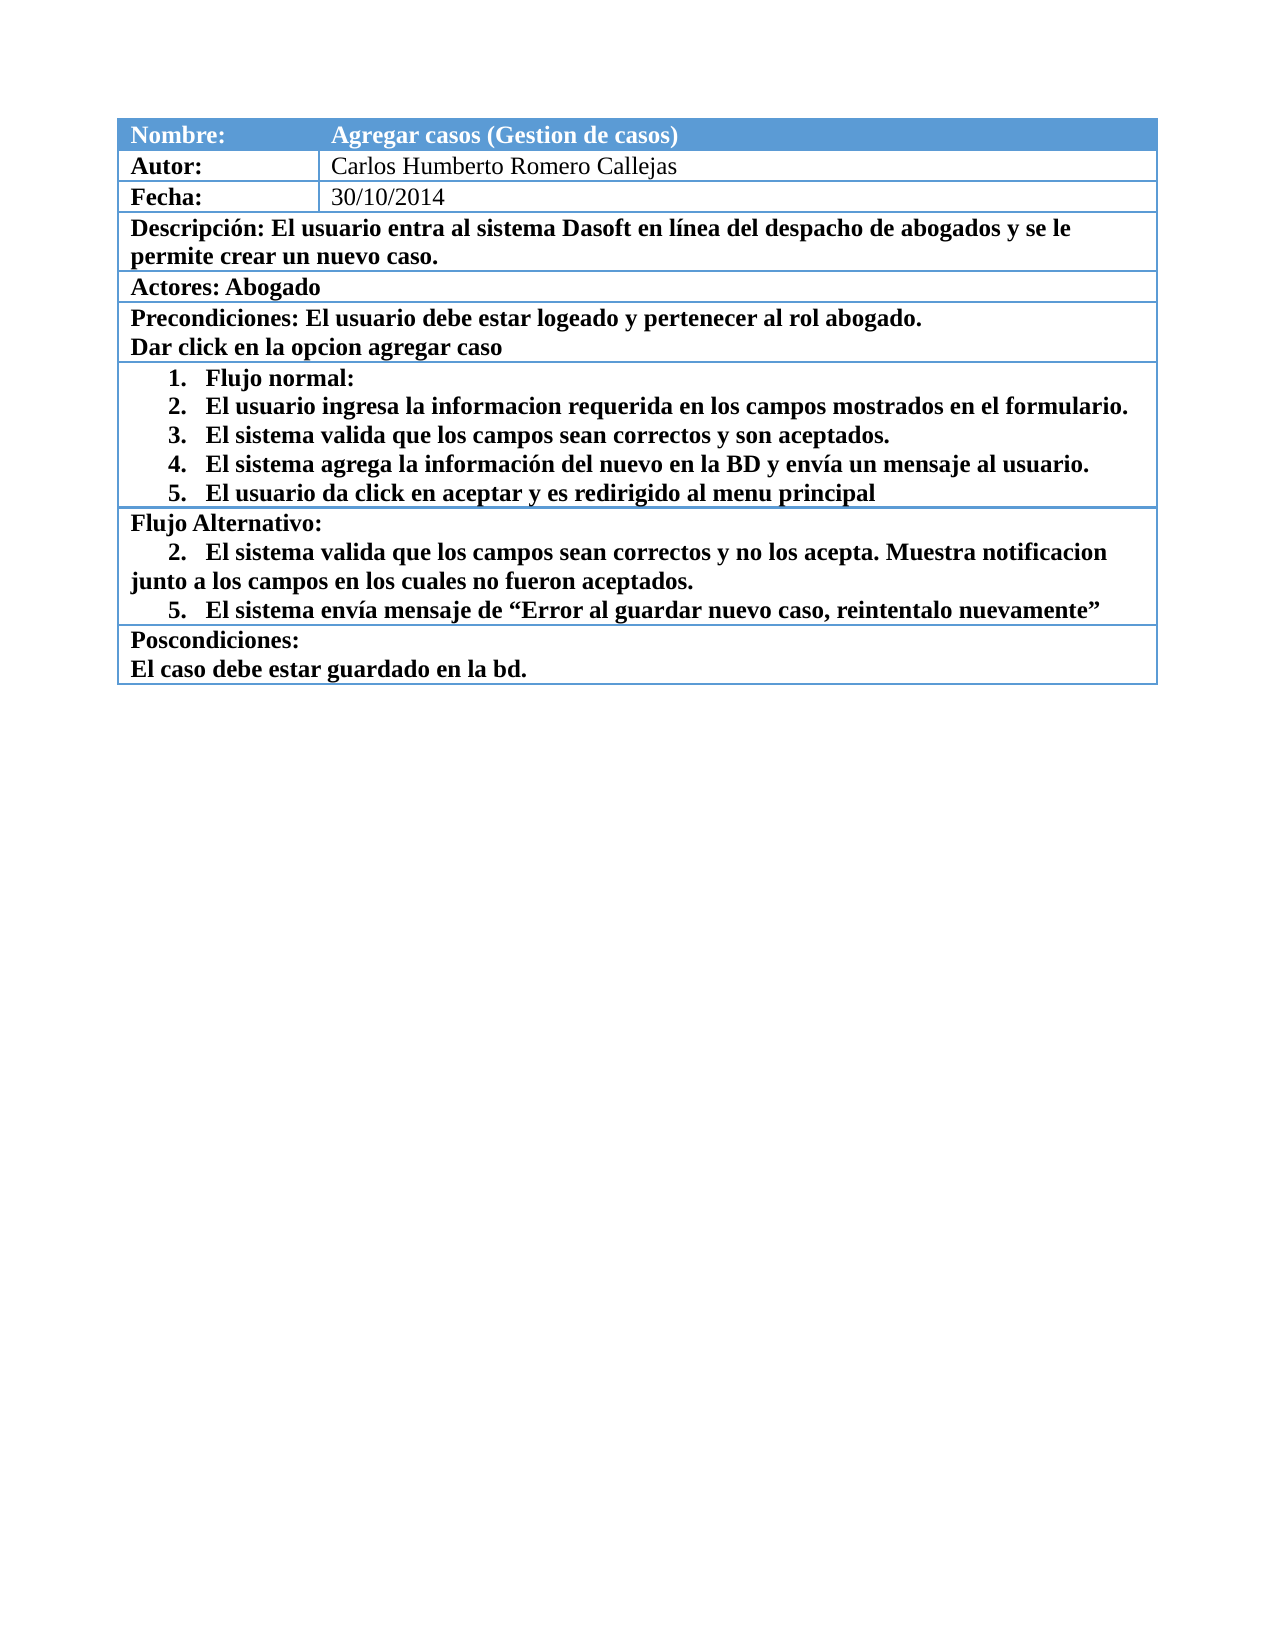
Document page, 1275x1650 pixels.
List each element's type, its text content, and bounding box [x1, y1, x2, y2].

table_header Agregar casos (Gestion de casos) [320, 120, 1156, 149]
table_cell Precondiciones: El usuario debe estar logeado y pertenecer al rol abogado. Dar click en la opcion agregar caso [119, 303, 1156, 361]
table_cell Flujo Alternativo: 2. El sistema valida que los campos sean correctos y no los acepta. Muestra notificacion junto a los campos en los cuales no fueron aceptados. 5. El sistema envía mensaje de “Error al guardar nuevo caso, reintentalo nuevamente” [119, 509, 1156, 623]
table_cell Autor: [119, 151, 318, 180]
table_header Nombre: [119, 120, 318, 149]
table_cell Actores: Abogado [119, 272, 1156, 301]
table_cell Descripción: El usuario entra al sistema Dasoft en línea del despacho de abogados y se le permite crear un nuevo caso. [119, 213, 1156, 270]
table_cell Fecha: [119, 182, 318, 211]
table_cell Carlos Humberto Romero Callejas [320, 151, 1156, 180]
table_cell Flujo normal: El usuario ingresa la informacion requerida en los campos mostrados en el formulario. El sistema valida que los campos sean correctos y son aceptados. El sistema agrega la información del nuevo en la BD y envía un mensaje al usuario. El usuario da click en aceptar y es redirigido al menu principal [119, 363, 1156, 506]
table_cell Poscondiciones: El caso debe estar guardado en la bd. [119, 626, 1156, 683]
table_cell 30/10/2014 [320, 182, 1156, 211]
